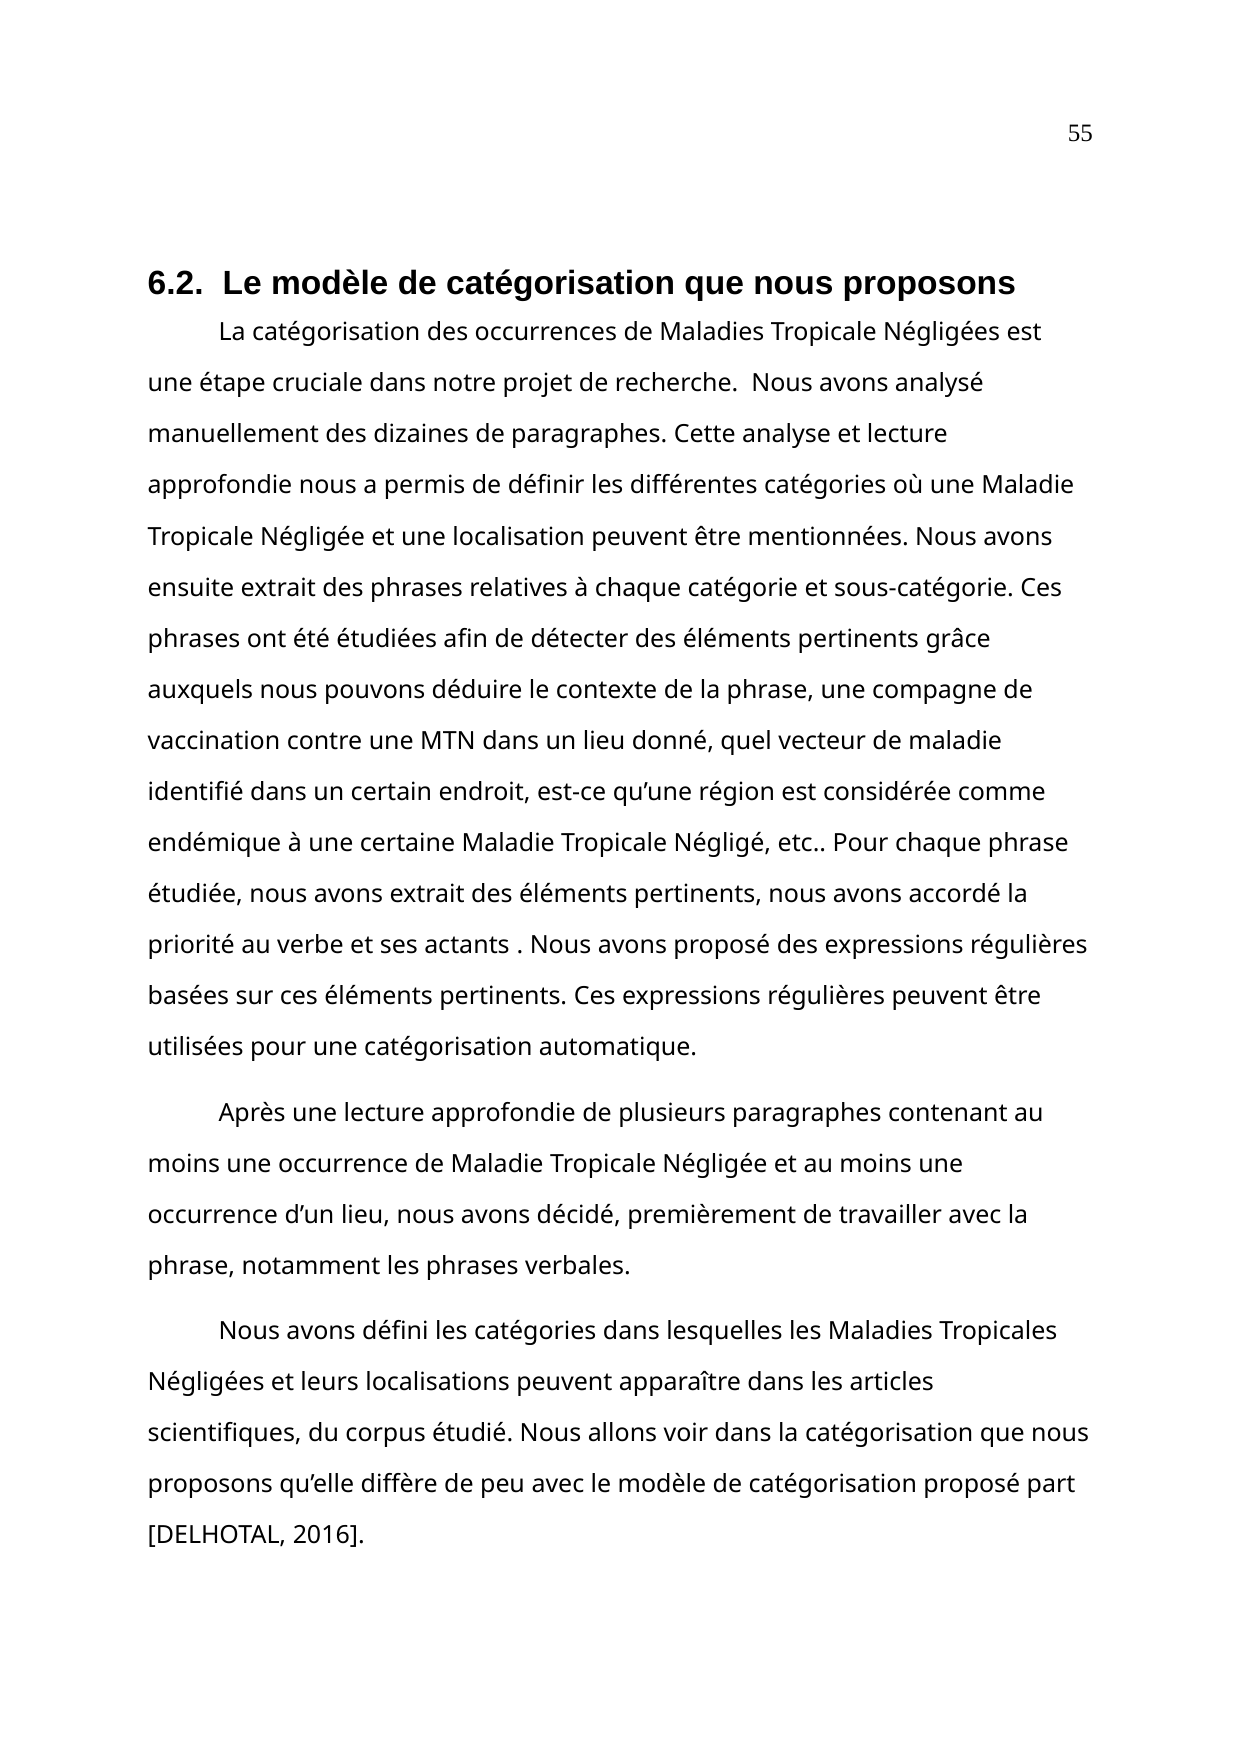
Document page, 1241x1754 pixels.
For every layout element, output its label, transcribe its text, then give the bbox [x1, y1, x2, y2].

text La catégorisation des occurrences de Maladies Tropicale Négligées est une étape cruciale dans notre projet de recherche. Nous avons analysé manuellement des dizaines de paragraphes. Cette analyse et lecture approfondie nous a permis de définir les différentes catégories où une Maladie Tropicale Négligée et une localisation peuvent être mentionnées. Nous avons ensuite extrait des phrases relatives à chaque catégorie et sous-catégorie. Ces phrases ont été étudiées afin de détecter des éléments pertinents grâce auxquels nous pouvons déduire le contexte de la phrase, une compagne de vaccination contre une MTN dans un lieu donné, quel vecteur de maladie identifié dans un certain endroit, est-ce qu’une région est considérée comme endémique à une certaine Maladie Tropicale Négligé, etc.. Pour chaque phrase étudiée, nous avons extrait des éléments pertinents, nous avons accordé la priorité au verbe et ses actants . Nous avons proposé des expressions régulières basées sur ces éléments pertinents. Ces expressions régulières peuvent être utilisées pour une catégorisation automatique. [147, 314, 1092, 1063]
subtitle Le modèle de catégorisation que nous proposons [147, 263, 1092, 301]
text Après une lecture approfondie de plusieurs paragraphes contenant au moins une occurrence de Maladie Tropicale Négligée et au moins une occurrence d’un lieu, nous avons décidé, premièrement de travailler avec la phrase, notamment les phrases verbales. [147, 1094, 1092, 1281]
text Nous avons défini les catégories dans lesquelles les Maladies Tropicales Négligées et leurs localisations peuvent apparaître dans les articles scientifiques, du corpus étudié. Nous allons voir dans la catégorisation que nous proposons qu’elle diffère de peu avec le modèle de catégorisation proposé part [DELHOTAL, 2016]. [147, 1313, 1092, 1551]
